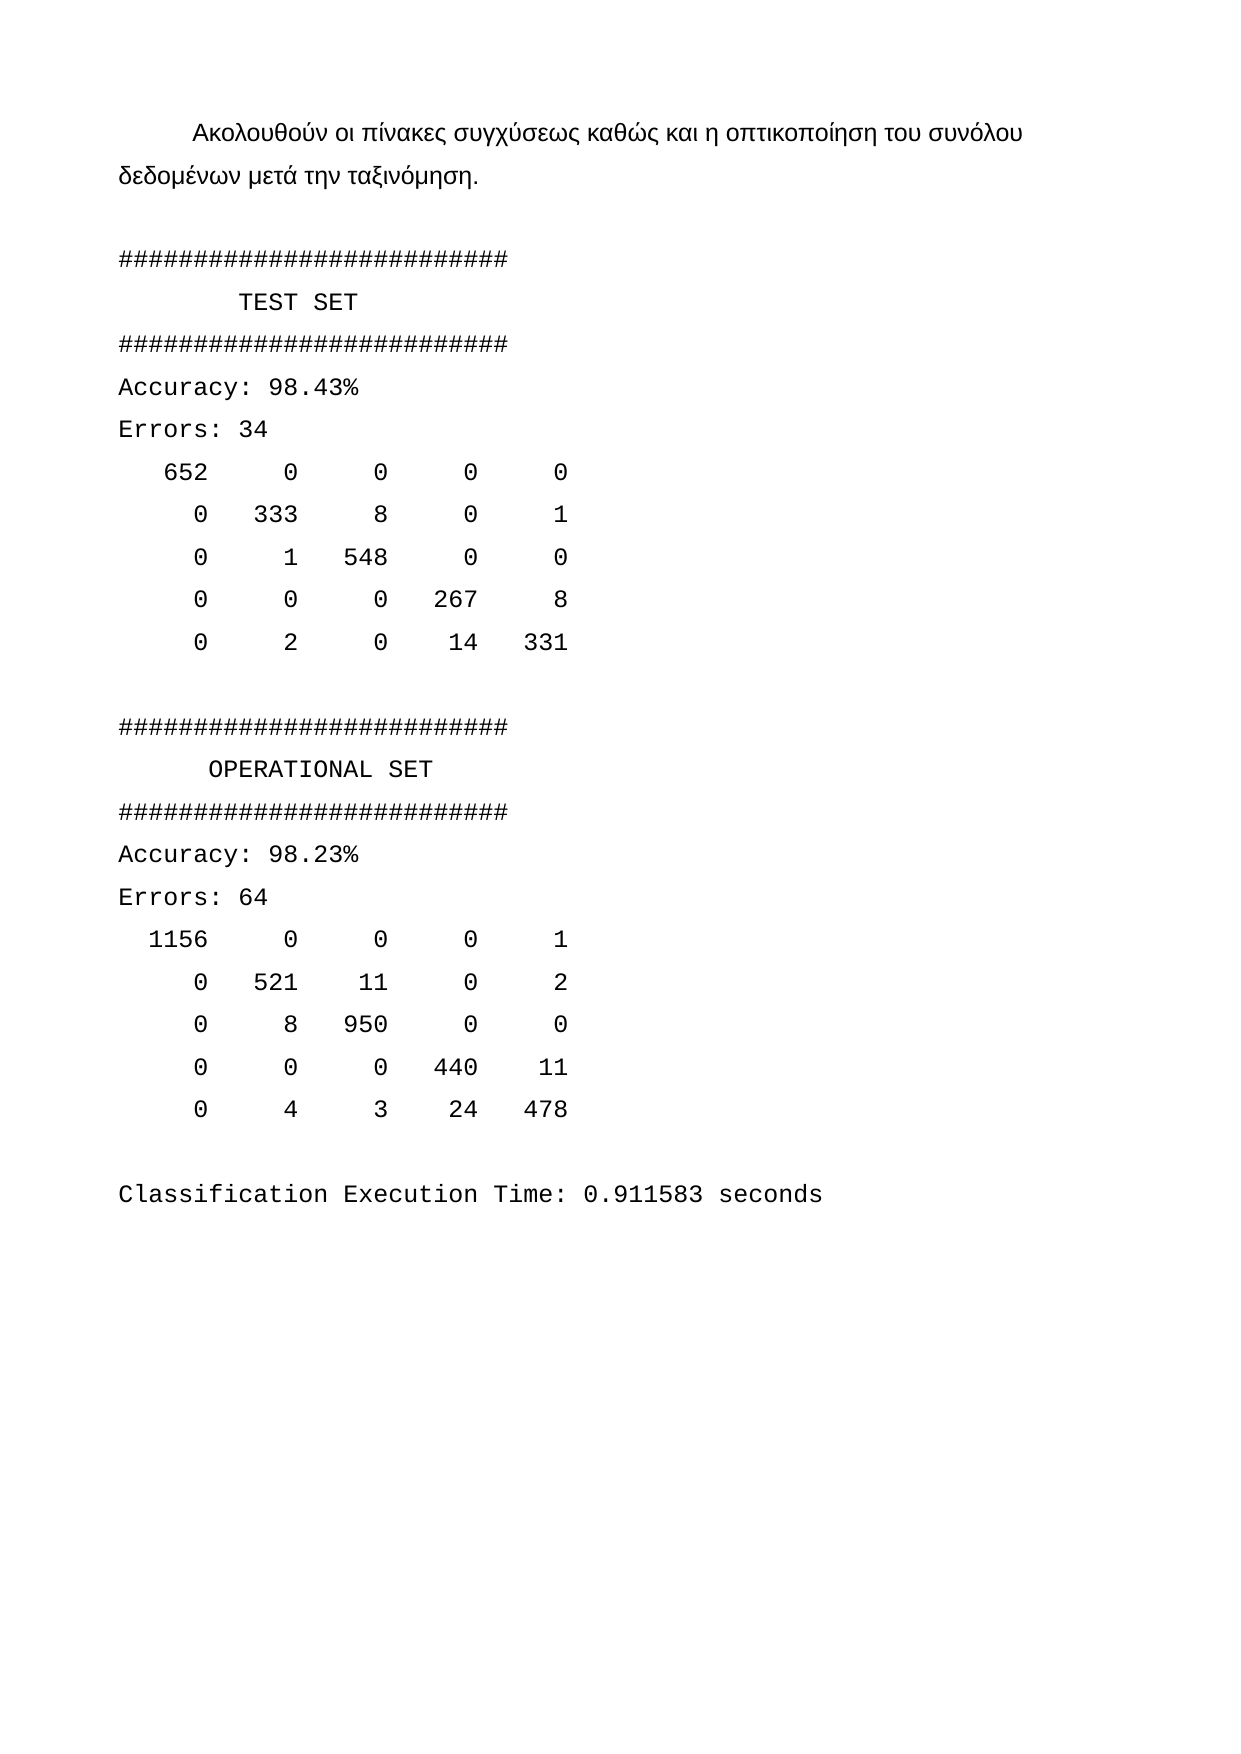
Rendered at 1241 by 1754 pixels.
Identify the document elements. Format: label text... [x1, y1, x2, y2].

text 0 2 0 14 331 [118, 629, 1122, 658]
text Accuracy: 98.23% [118, 842, 1122, 870]
text Errors: 34 [118, 417, 1122, 445]
text OPERATIONAL SET [118, 757, 1122, 785]
text 0 333 8 0 1 [118, 502, 1122, 530]
text ########################## [118, 247, 1122, 275]
text TEST SET [118, 289, 1122, 318]
text ########################## [118, 332, 1122, 360]
text 1156 0 0 0 1 [118, 927, 1122, 955]
text 0 0 0 267 8 [118, 587, 1122, 615]
text Ακολουθούν οι πίνακες συγχύσεως καθώς και η οπτικοποίηση του συνόλου δεδομένων μετά την ταξινόμηση. [118, 118, 1122, 190]
text Classification Execution Time: 0.911583 seconds [118, 1182, 1122, 1210]
text ########################## [118, 799, 1122, 828]
text Accuracy: 98.43% [118, 374, 1122, 403]
text 0 521 11 0 2 [118, 969, 1122, 998]
text ########################## [118, 714, 1122, 743]
text 0 0 0 440 11 [118, 1054, 1122, 1083]
text 0 1 548 0 0 [118, 544, 1122, 573]
text 0 4 3 24 478 [118, 1097, 1122, 1125]
text Errors: 64 [118, 884, 1122, 913]
text 652 0 0 0 0 [118, 459, 1122, 488]
text 0 8 950 0 0 [118, 1012, 1122, 1040]
